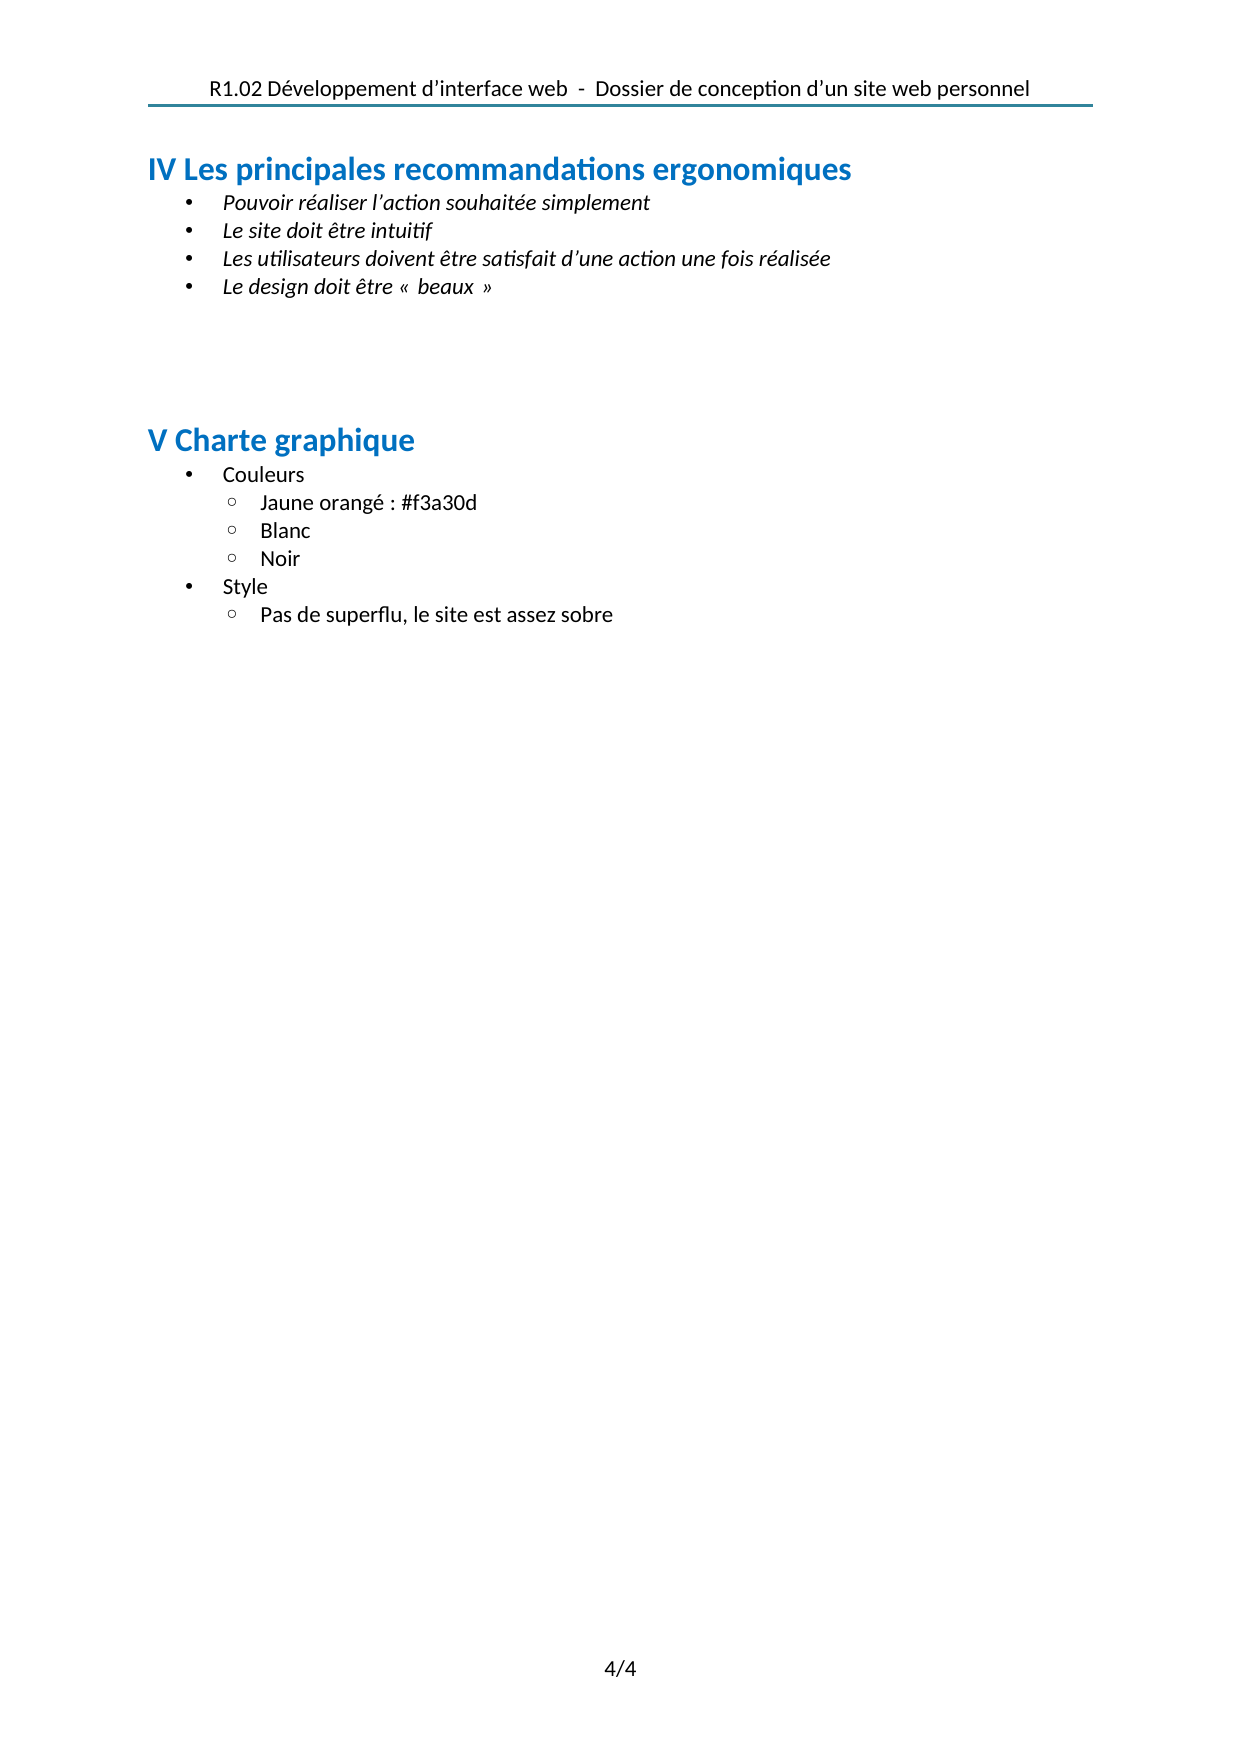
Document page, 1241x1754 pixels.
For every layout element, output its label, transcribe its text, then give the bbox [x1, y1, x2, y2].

list Pouvoir réaliser l’action souhaitée simplement [185, 188, 1093, 216]
list Jaune orangé : #f3a30d [223, 488, 1093, 516]
list Le site doit être intuitif [185, 216, 1093, 244]
list Blanc [223, 516, 1093, 544]
subtitle V Charte graphique [148, 419, 1093, 460]
list Le design doit être « beaux » [185, 272, 1093, 300]
list Noir [223, 544, 1093, 572]
list Couleurs [185, 460, 1093, 488]
list Les utilisateurs doivent être satisfait d’une action une fois réalisée [185, 244, 1093, 272]
list Style [185, 572, 1093, 600]
list Pas de superflu, le site est assez sobre [223, 600, 1093, 628]
subtitle IV Les principales recommandations ergonomiques [148, 148, 1093, 188]
